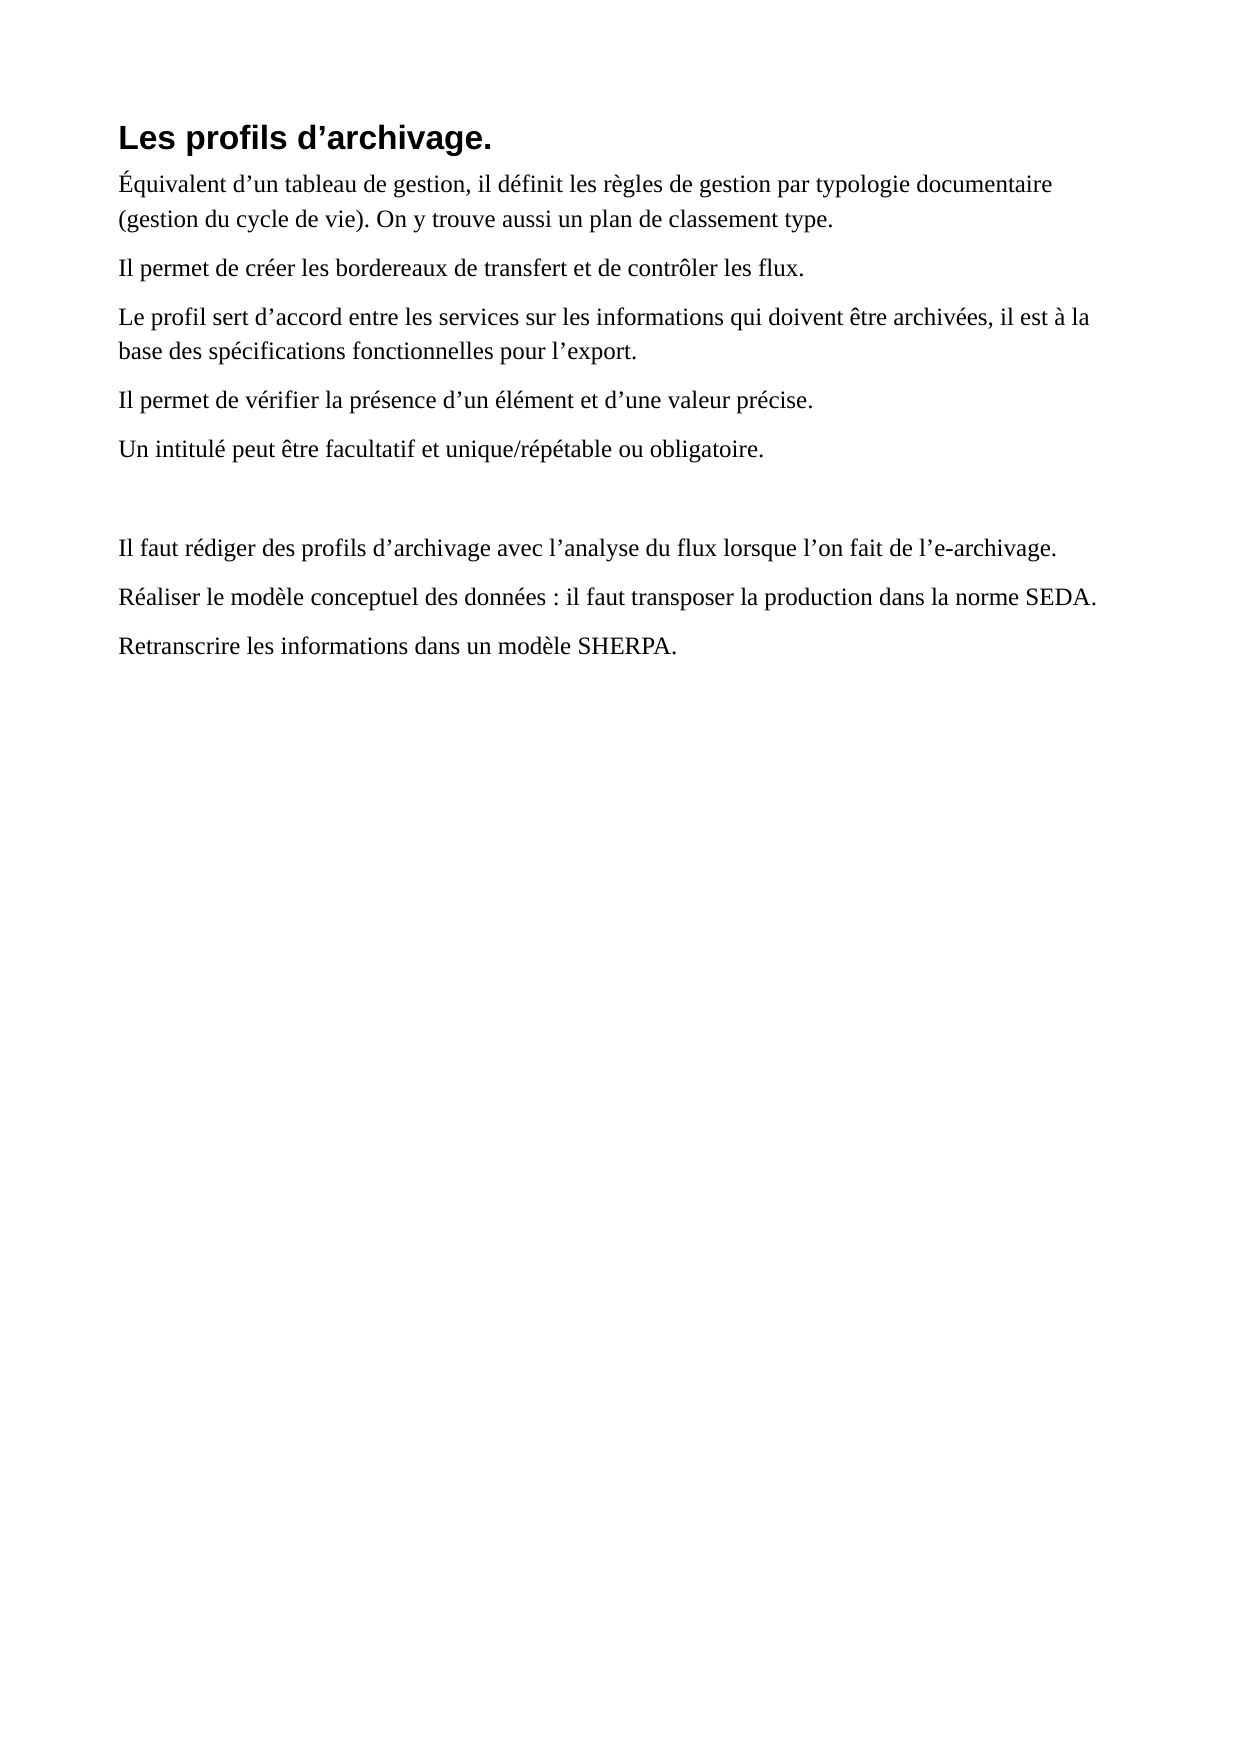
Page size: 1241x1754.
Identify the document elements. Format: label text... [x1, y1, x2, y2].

text Il permet de créer les bordereaux de transfert et de contrôler les flux. [118, 253, 1122, 282]
text Le profil sert d’accord entre les services sur les informations qui doivent être archivées, il est à la base des spécifications fonctionnelles pour l’export. [118, 302, 1122, 365]
text Il permet de vérifier la présence d’un élément et d’une valeur précise. [118, 385, 1122, 414]
text Il faut rédiger des profils d’archivage avec l’analyse du flux lorsque l’on fait de l’e-archivage. [118, 533, 1122, 561]
subtitle Les profils d’archivage. [118, 118, 1122, 157]
text Un intitulé peut être facultatif et unique/répétable ou obligatoire. [118, 434, 1122, 463]
text Réaliser le modèle conceptuel des données : il faut transposer la production dans la norme SEDA. [118, 582, 1122, 610]
text Équivalent d’un tableau de gestion, il définit les règles de gestion par typologie documentaire (gestion du cycle de vie). On y trouve aussi un plan de classement type. [118, 169, 1122, 232]
text Retranscrire les informations dans un modèle SHERPA. [118, 631, 1122, 659]
